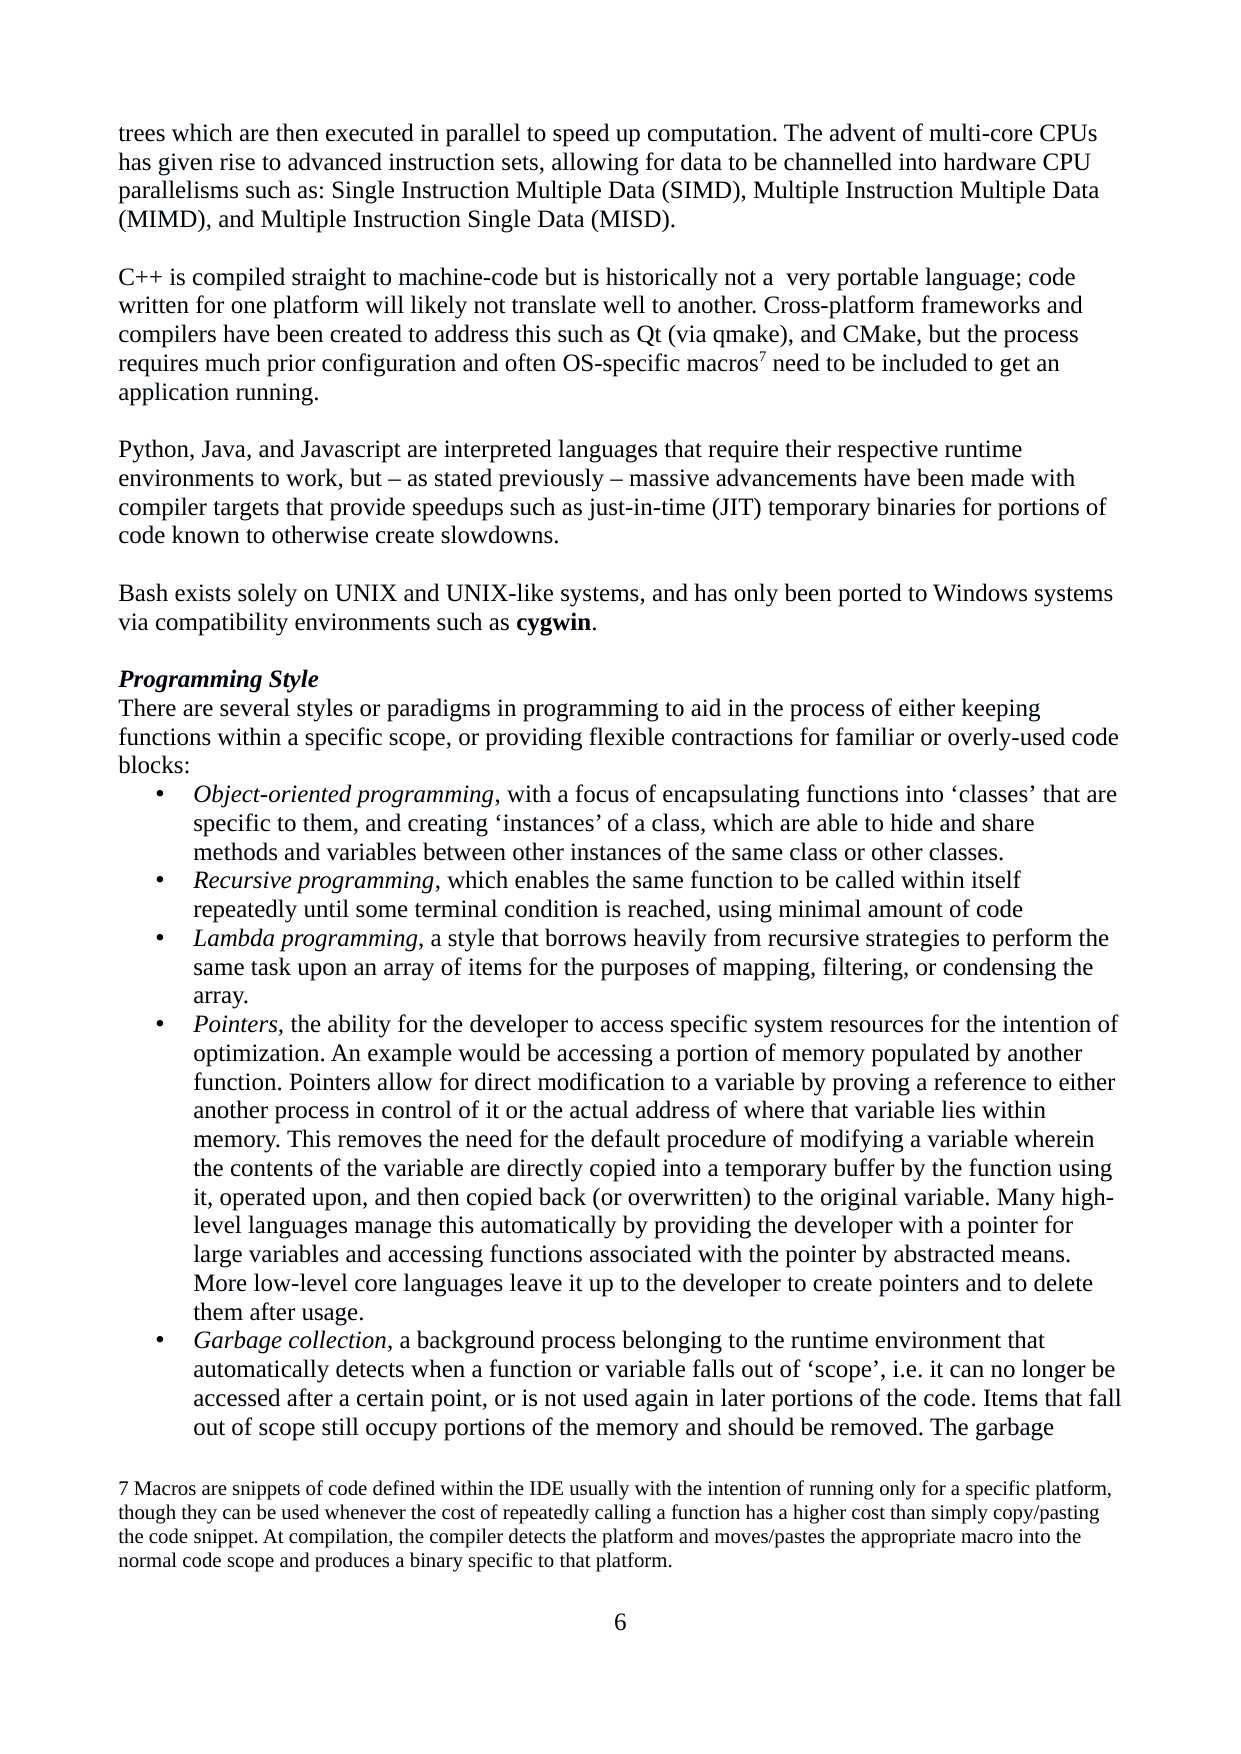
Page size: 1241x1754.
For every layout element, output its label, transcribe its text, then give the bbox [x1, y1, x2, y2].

list Lambda programming, a style that borrows heavily from recursive strategies to perform the same task upon an array of items for the purposes of mapping, filtering, or condensing the array. [156, 923, 1122, 1009]
text Bash exists solely on UNIX and UNIX-like systems, and has only been ported to Windows systems via compatibility environments such as cygwin. [118, 578, 1122, 636]
text trees which are then executed in parallel to speed up computation. The advent of multi-core CPUs has given rise to advanced instruction sets, allowing for data to be channelled into hardware CPU parallelisms such as: Single Instruction Multiple Data (SIMD), Multiple Instruction Multiple Data (MIMD), and Multiple Instruction Single Data (MISD). [118, 118, 1122, 233]
list Object-oriented programming, with a focus of encapsulating functions into ‘classes’ that are specific to them, and creating ‘instances’ of a class, which are able to hide and share methods and variables between other instances of the same class or other classes. [156, 779, 1122, 866]
text Python, Java, and Javascript are interpreted languages that require their respective runtime environments to work, but – as stated previously – massive advancements have been made with compiler targets that provide speedups such as just-in-time (JIT) temporary binaries for portions of code known to otherwise create slowdowns. [118, 434, 1122, 549]
text C++ is compiled straight to machine-code but is historically not a very portable language; code written for one platform will likely not translate well to another. Cross-platform frameworks and compilers have been created to address this such as Qt (via qmake), and CMake, but the process requires much prior configuration and often OS-specific macros need to be included to get an application running. [118, 262, 1122, 406]
text There are several styles or paradigms in programming to aid in the process of either keeping functions within a specific scope, or providing flexible contractions for familiar or overly-used code blocks: [118, 693, 1122, 779]
list Garbage collection, a background process belonging to the runtime environment that automatically detects when a function or variable falls out of ‘scope’, i.e. it can no longer be accessed after a certain point, or is not used again in later portions of the code. Items that fall out of scope still occupy portions of the memory and should be removed. The garbage [156, 1326, 1122, 1441]
text Macros are snippets of code defined within the IDE usually with the intention of running only for a specific platform, though they can be used whenever the cost of repeatedly calling a function has a higher cost than simply copy/pasting the code snippet. At compilation, the compiler detects the platform and moves/pastes the appropriate macro into the normal code scope and produces a binary specific to that platform. [118, 1476, 1122, 1572]
list Recursive programming, which enables the same function to be called within itself repeatedly until some terminal condition is reached, using minimal amount of code [156, 866, 1122, 923]
list Pointers, the ability for the developer to access specific system resources for the intention of optimization. An example would be accessing a portion of memory populated by another function. Pointers allow for direct modification to a variable by proving a reference to either another process in control of it or the actual address of where that variable lies within memory. This removes the need for the default procedure of modifying a variable wherein the contents of the variable are directly copied into a temporary buffer by the function using it, operated upon, and then copied back (or overwritten) to the original variable. Many high-level languages manage this automatically by providing the developer with a pointer for large variables and accessing functions associated with the pointer by abstracted means. More low-level core languages leave it up to the developer to create pointers and to delete them after usage. [156, 1009, 1122, 1326]
subtitle Programming Style [118, 664, 1122, 693]
